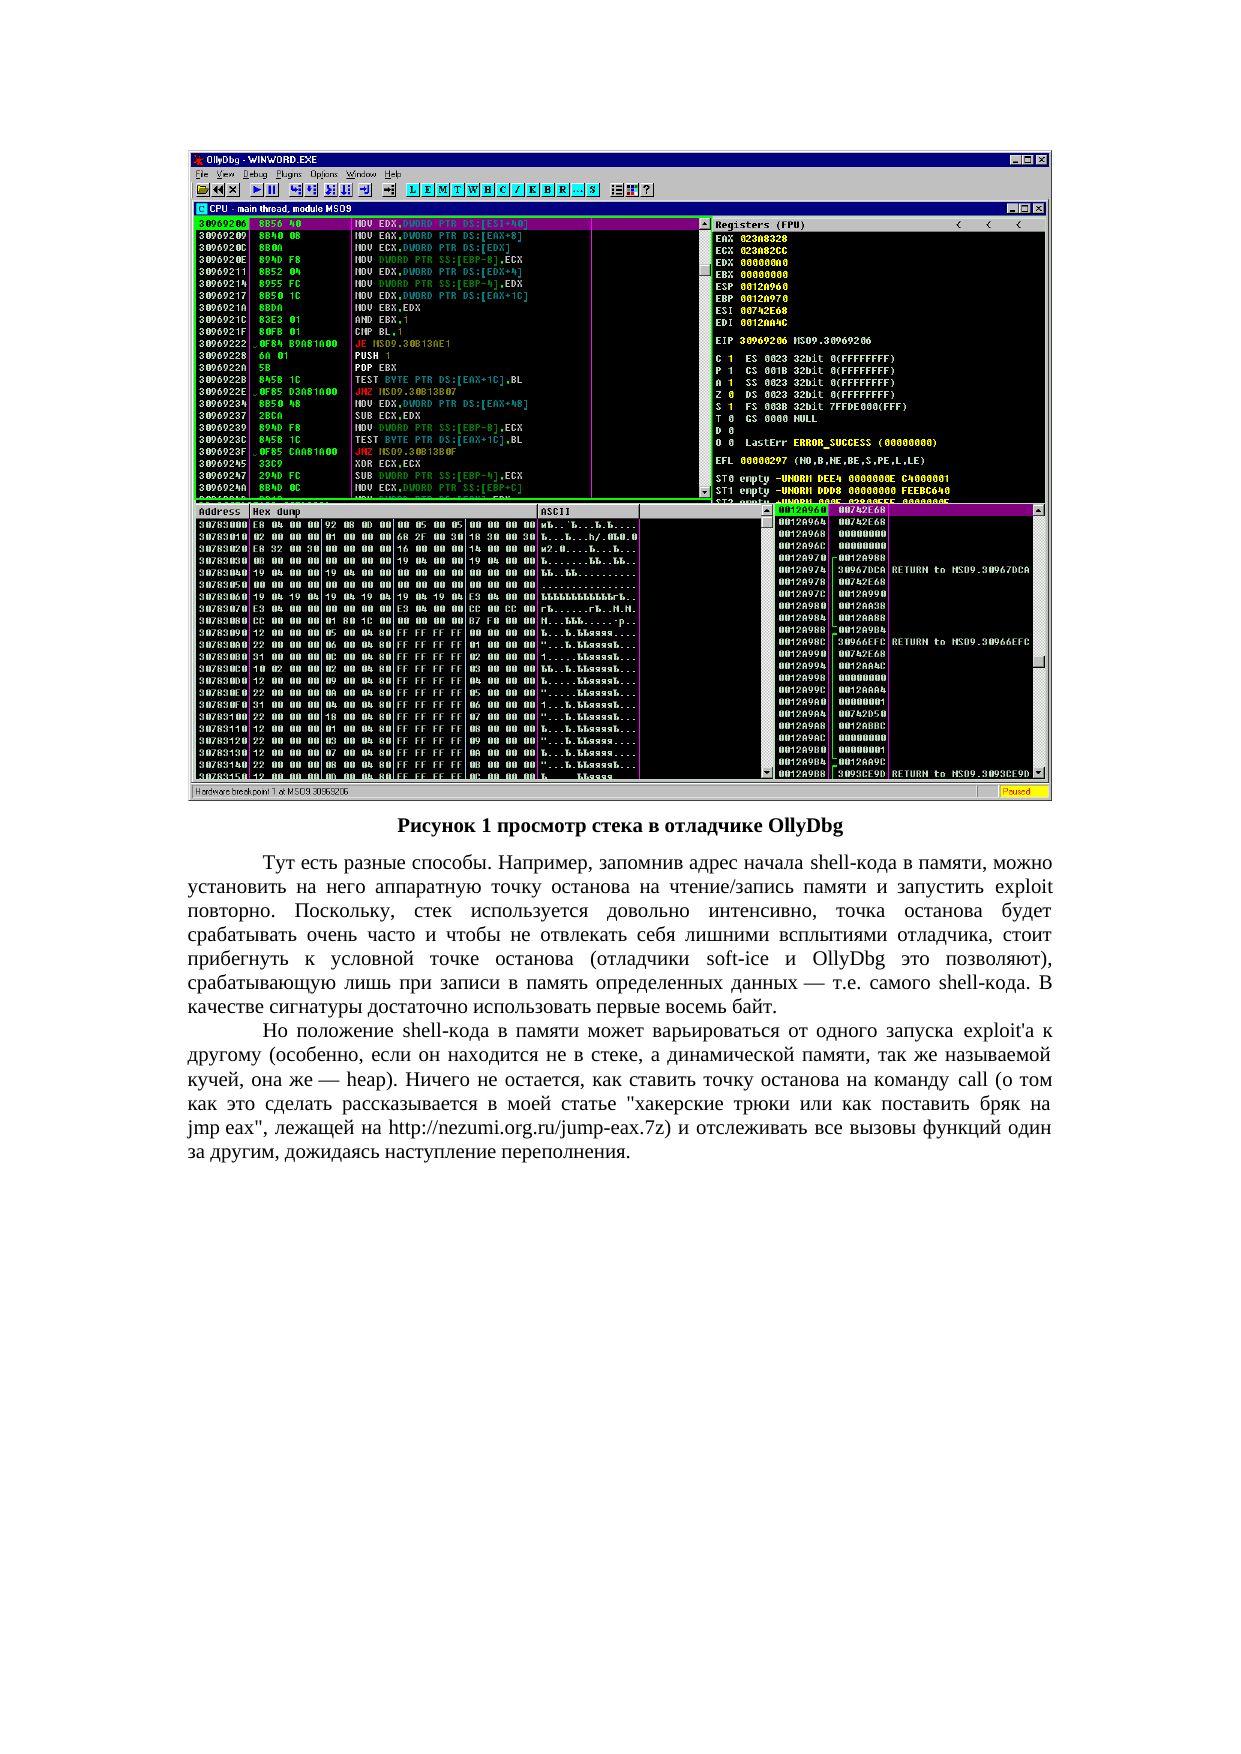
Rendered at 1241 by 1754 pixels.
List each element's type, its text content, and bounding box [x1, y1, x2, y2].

picture [188, 150, 1052, 801]
text Но положение shell-кода в памяти может варьироваться от одного запуска exploit'а к другому (особенно, если он находится не в стеке, а динамической памяти, так же называемой кучей, она же — heap). Ничего не остается, как ставить точку останова на команду call (о том как это сделать рассказывается в моей статье "хакерские трюки или как поставить бряк на jmp eax", лежащей на http://nezumi.org.ru/jump-eax.7z) и отслеживать все вызовы функций один за другим, дожидаясь наступление переполнения. [187, 1018, 1053, 1163]
text Тут есть разные способы. Например, запомнив адрес начала shell-кода в памяти, можно установить на него аппаратную точку останова на чтение/запись памяти и запустить exploit повторно. Поскольку, стек используется довольно интенсивно, точка останова будет срабатывать очень часто и чтобы не отвлекать себя лишними всплытиями отладчика, стоит прибегнуть к условной точке останова (отладчики soft-ice и OllyDbg это позволяют), срабатывающую лишь при записи в память определенных данных — т.е. самого shell-кода. В качестве сигнатуры достаточно использовать первые восемь байт. [187, 850, 1053, 1018]
text Рисунок 1 просмотр стека в отладчике OllyDbg [187, 813, 1053, 837]
